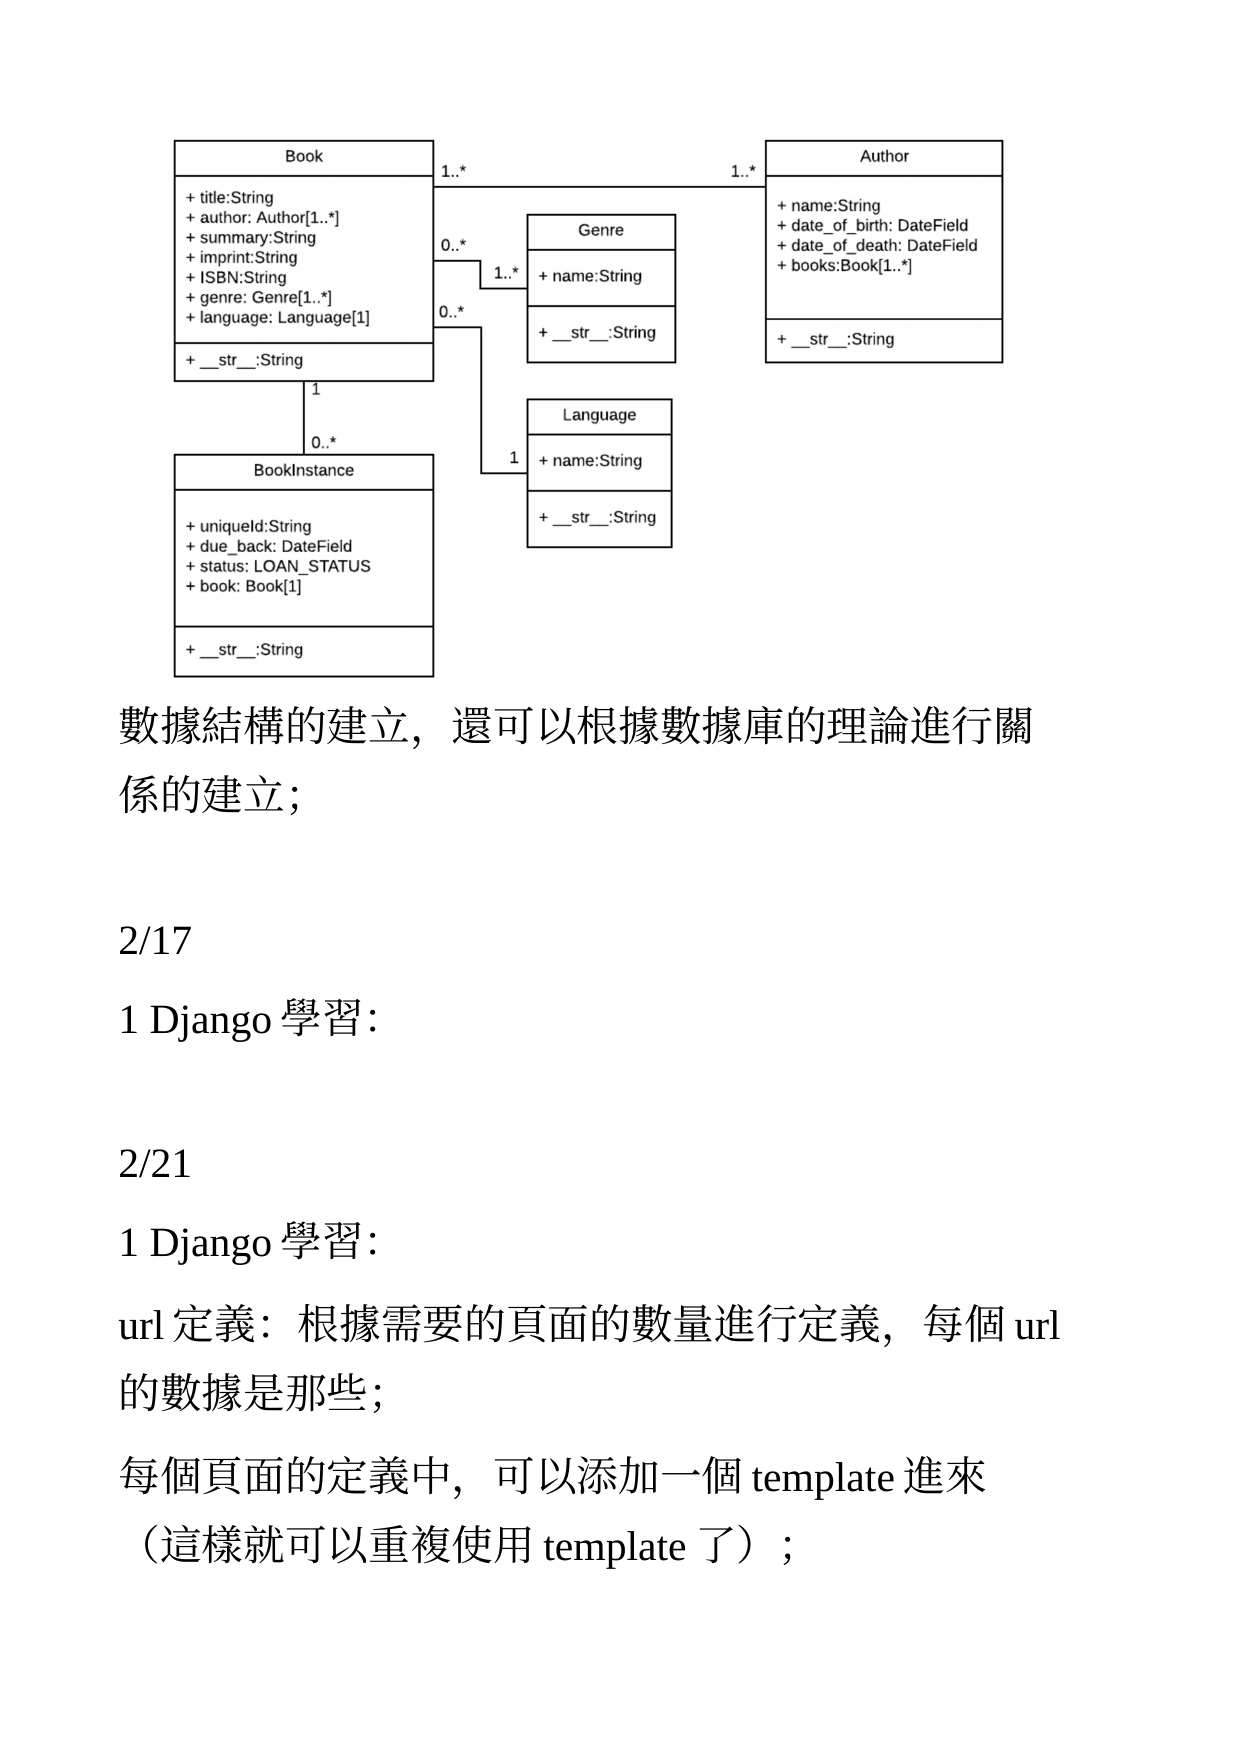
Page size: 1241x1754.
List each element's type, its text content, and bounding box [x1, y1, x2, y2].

text 2/21 [118, 1138, 1063, 1186]
text 2/17 [118, 916, 1063, 963]
text 1 Django學習： [118, 1208, 1063, 1268]
picture [147, 118, 1093, 685]
text url定義：根據需要的頁面的數量進行定義，每個url的數據是那些； [118, 1292, 1063, 1420]
text 每個頁面的定義中，可以添加一個template進來（這樣就可以重複使用template了）； [118, 1444, 1063, 1573]
text 數據結構的建立，還可以根據數據庫的理論進行關係的建立； [118, 118, 1063, 822]
text 1 Django學習： [118, 985, 1063, 1045]
